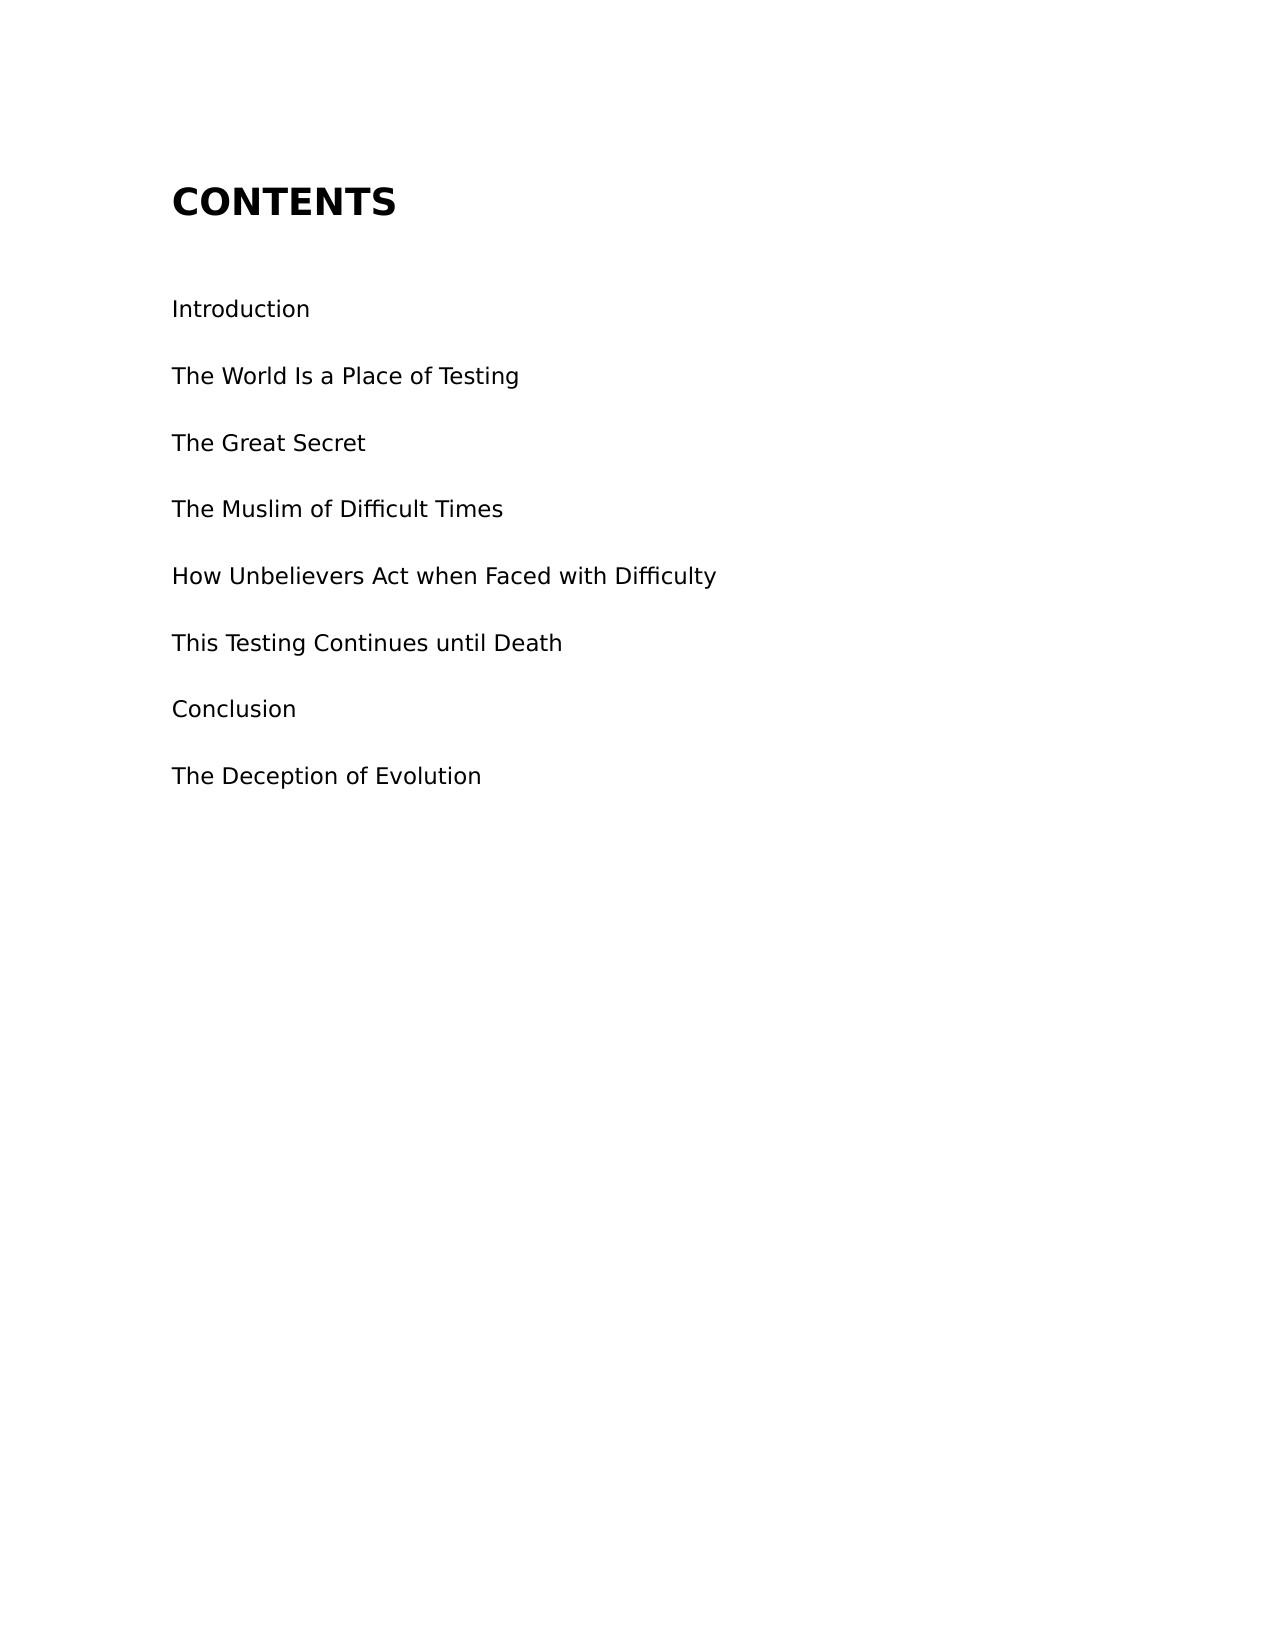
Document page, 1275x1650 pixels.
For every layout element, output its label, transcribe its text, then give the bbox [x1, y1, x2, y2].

text Introduction [112, 291, 1145, 324]
text The Deception of Evolution [112, 758, 1145, 791]
text This Testing Continues until Death [112, 624, 1145, 658]
text The World Is a Place of Testing [112, 358, 1145, 391]
text The Great Secret [112, 424, 1145, 458]
text The Muslim of Difficult Times [112, 491, 1145, 524]
text Conclusion [112, 691, 1145, 724]
text How Unbelievers Act when Faced with Difficulty [112, 558, 1145, 591]
text CONTENTS [112, 181, 1145, 224]
